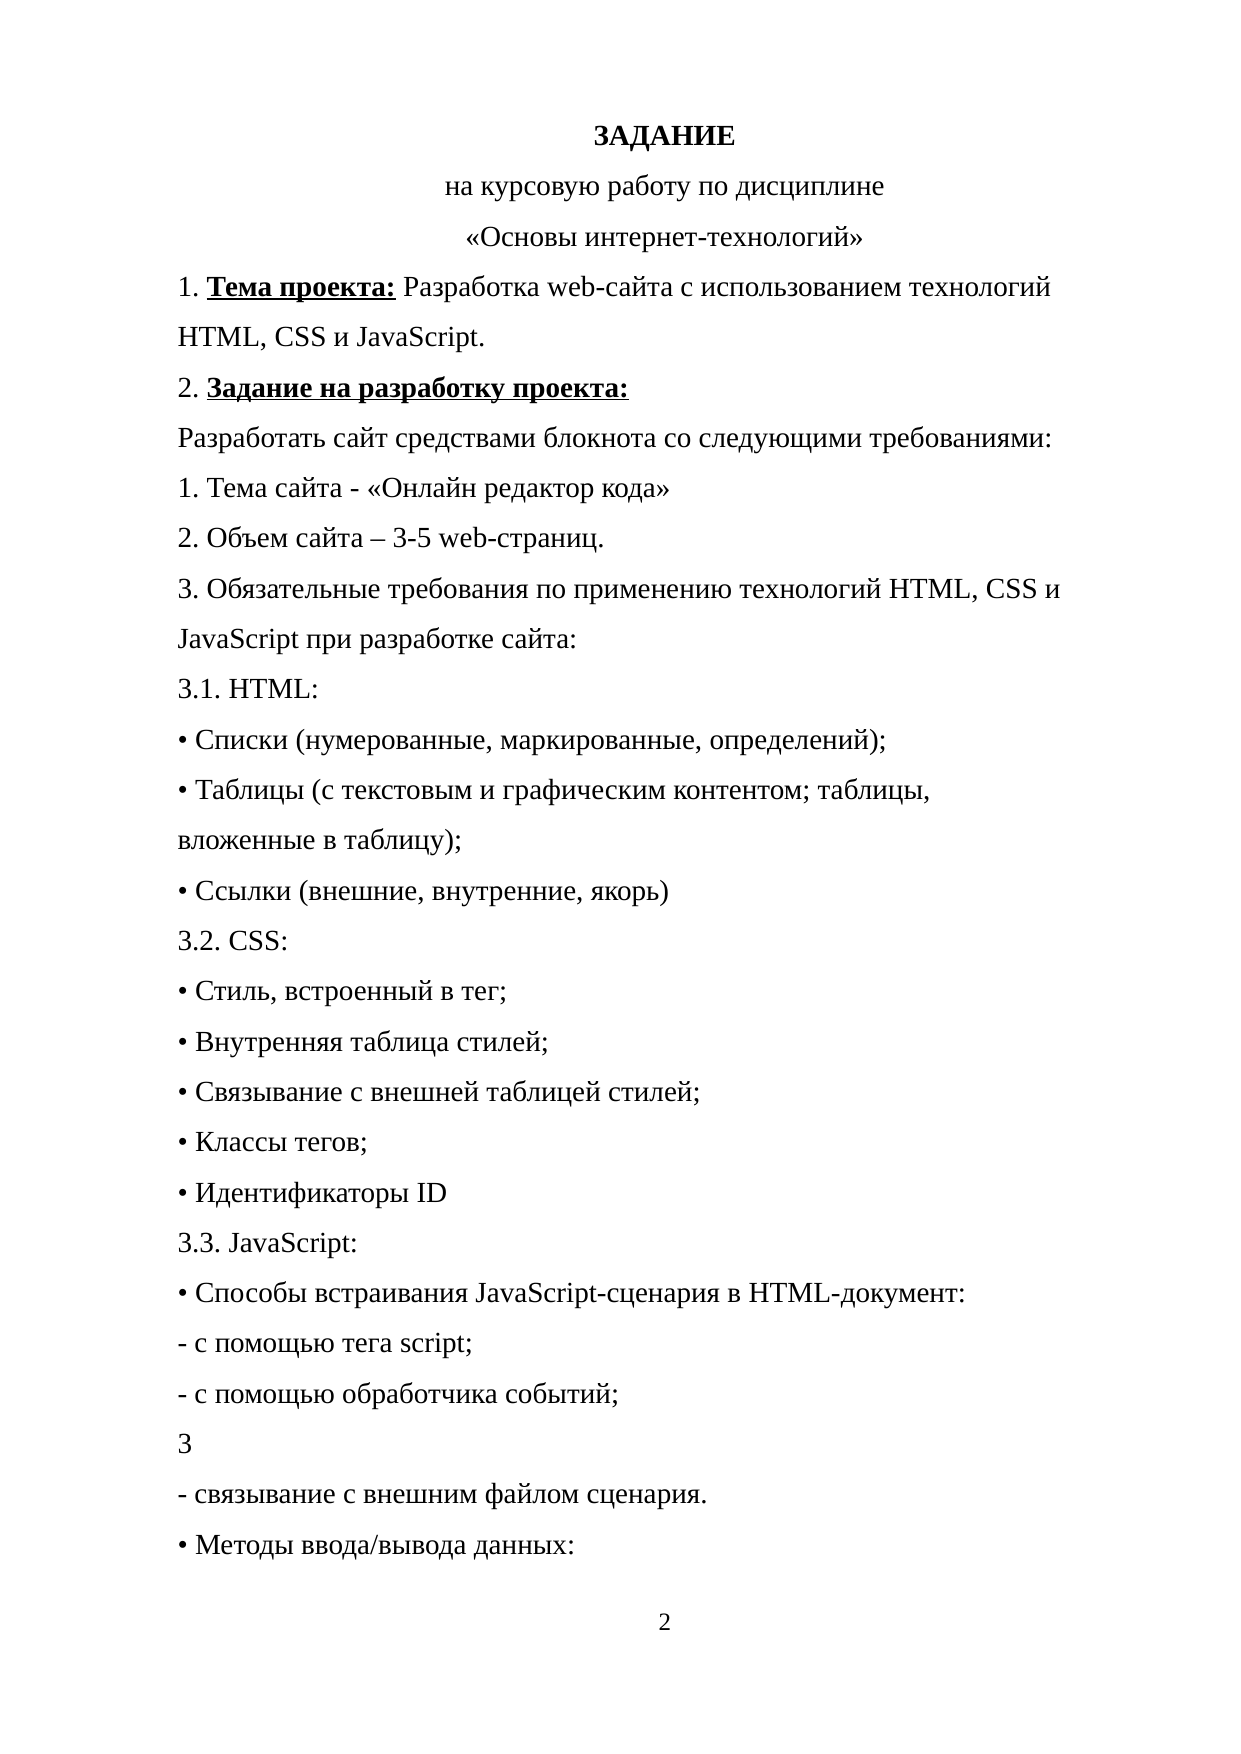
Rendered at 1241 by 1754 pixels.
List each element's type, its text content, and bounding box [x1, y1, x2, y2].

text HTML, CSS и JavaScript. [177, 319, 1152, 353]
text Разработать сайт средствами блокнота со следующими требованиями: [177, 420, 1152, 453]
text • Стиль, встроенный в тег; [177, 973, 1152, 1007]
text • Методы ввода/вывода данных: [177, 1527, 1152, 1560]
text JavaScript при разработке сайта: [177, 621, 1152, 655]
text 3.1. HTML: [177, 672, 1152, 705]
text • Классы тегов; [177, 1124, 1152, 1158]
text 3.2. CSS: [177, 923, 1152, 957]
text - с помощью тега script; [177, 1326, 1152, 1359]
text 3.3. JavaScript: [177, 1225, 1152, 1258]
text • Таблицы (с текстовым и графическим контентом; таблицы, [177, 772, 1152, 806]
text • Ссылки (внешние, внутренние, якорь) [177, 873, 1152, 906]
text 2. Задание на разработку проекта: [177, 370, 1152, 403]
text • Связывание с внешней таблицей стилей; [177, 1074, 1152, 1108]
text 2. Объем сайта – 3-5 web-страниц. [177, 521, 1152, 554]
text 3 [177, 1426, 1152, 1460]
text на курсовую работу по дисциплине [177, 168, 1152, 202]
text 3. Обязательные требования по применению технологий HTML, CSS и [177, 571, 1152, 604]
text • Внутренняя таблица стилей; [177, 1024, 1152, 1057]
text 1. Тема проекта: Разработка web-сайта с использованием технологий [177, 269, 1152, 303]
text «Основы интернет-технологий» [177, 219, 1152, 252]
text 1. Тема сайта - «Онлайн редактор кода» [177, 470, 1152, 504]
text вложенные в таблицу); [177, 822, 1152, 856]
text ЗАДАНИЕ [177, 118, 1152, 152]
text - с помощью обработчика событий; [177, 1376, 1152, 1409]
text • Идентификаторы ID [177, 1175, 1152, 1208]
text - связывание с внешним файлом сценария. [177, 1477, 1152, 1510]
text • Способы встраивания JavaScript-сценария в HTML-документ: [177, 1275, 1152, 1309]
text • Списки (нумерованные, маркированные, определений); [177, 722, 1152, 755]
